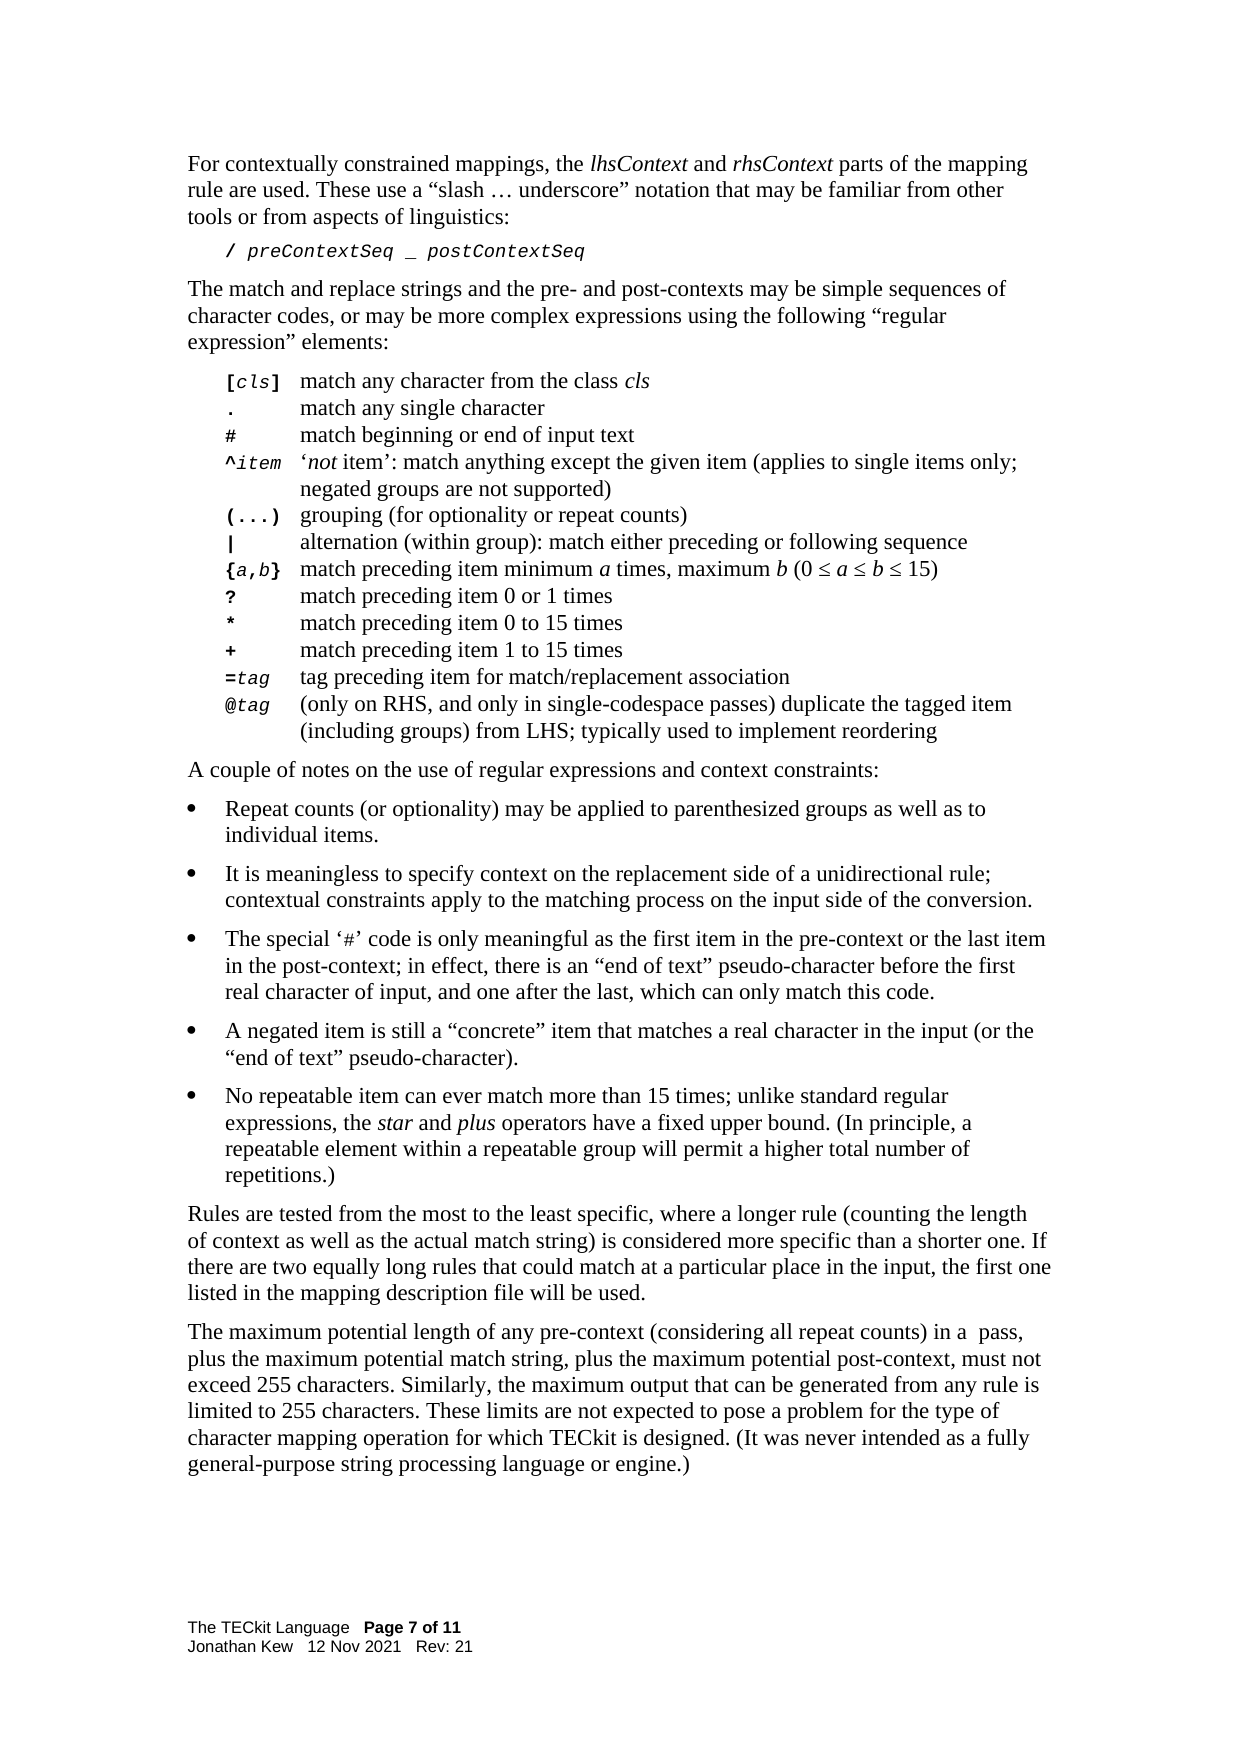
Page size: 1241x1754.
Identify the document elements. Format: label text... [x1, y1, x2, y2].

text {a,b} match preceding item minimum a times, maximum b (0 ≤ a ≤ b ≤ 15) [225, 555, 1053, 582]
text The maximum potential length of any pre-context (considering all repeat counts) in a pass, plus the maximum potential match string, plus the maximum potential post-context, must not exceed 255 characters. Similarly, the maximum output that can be generated from any rule is limited to 255 characters. These limits are not expected to pose a problem for the type of character mapping operation for which TECkit is designed. (It was never intended as a fully general-purpose string processing language or engine.) [187, 1318, 1053, 1476]
text A couple of notes on the use of regular expressions and context constraints: [187, 756, 1053, 782]
text | alternation (within group): match either preceding or following sequence [225, 528, 1053, 555]
text (...) grouping (for optionality or repeat counts) [225, 501, 1053, 528]
list A negated item is still a “concrete” item that matches a real character in the input (or the “end of text” pseudo-character). [187, 1017, 1053, 1070]
text The match and replace strings and the pre- and post-contexts may be simple sequences of character codes, or may be more complex expressions using the following “regular expression” elements: [187, 275, 1053, 354]
text Rules are tested from the most to the least specific, where a longer rule (counting the length of context as well as the actual match string) is considered more specific than a shorter one. If there are two equally long rules that could match at a particular place in the input, the first one listed in the mapping description file will be used. [187, 1200, 1053, 1306]
text / preContextSeq _ postContextSeq [225, 242, 1053, 263]
text =tag tag preceding item for match/replacement association [225, 663, 1053, 690]
list It is meaningless to specify context on the replacement side of a unidirectional rule; contextual constraints apply to the matching process on the input side of the conversion. [187, 860, 1053, 913]
list No repeatable item can ever match more than 15 times; unlike standard regular expressions, the star and plus operators have a fixed upper bound. (In principle, a repeatable element within a repeatable group will permit a higher total number of repetitions.) [187, 1082, 1053, 1188]
list The special ‘#’ code is only meaningful as the first item in the pre-context or the last item in the post-context; in effect, there is an “end of text” pseudo-character before the first real character of input, and one after the last, which can only match this code. [187, 925, 1053, 1005]
text * match preceding item 0 to 15 times [225, 609, 1053, 636]
text + match preceding item 1 to 15 times [225, 636, 1053, 663]
text . match any single character [225, 394, 1053, 421]
text ? match preceding item 0 or 1 times [225, 582, 1053, 609]
list Repeat counts (or optionality) may be applied to parenthesized groups as well as to individual items. [187, 795, 1053, 847]
text @tag (only on RHS, and only in single-codespace passes) duplicate the tagged item (including groups) from LHS; typically used to implement reordering [225, 690, 1053, 743]
text [cls] match any character from the class cls [225, 367, 1053, 394]
text For contextually constrained mappings, the lhsContext and rhsContext parts of the mapping rule are used. These use a “slash … underscore” notation that may be familiar from other tools or from aspects of linguistics: [187, 150, 1053, 229]
text ^item ‘not item’: match anything except the given item (applies to single items only; negated groups are not supported) [225, 448, 1053, 501]
text # match beginning or end of input text [225, 421, 1053, 448]
